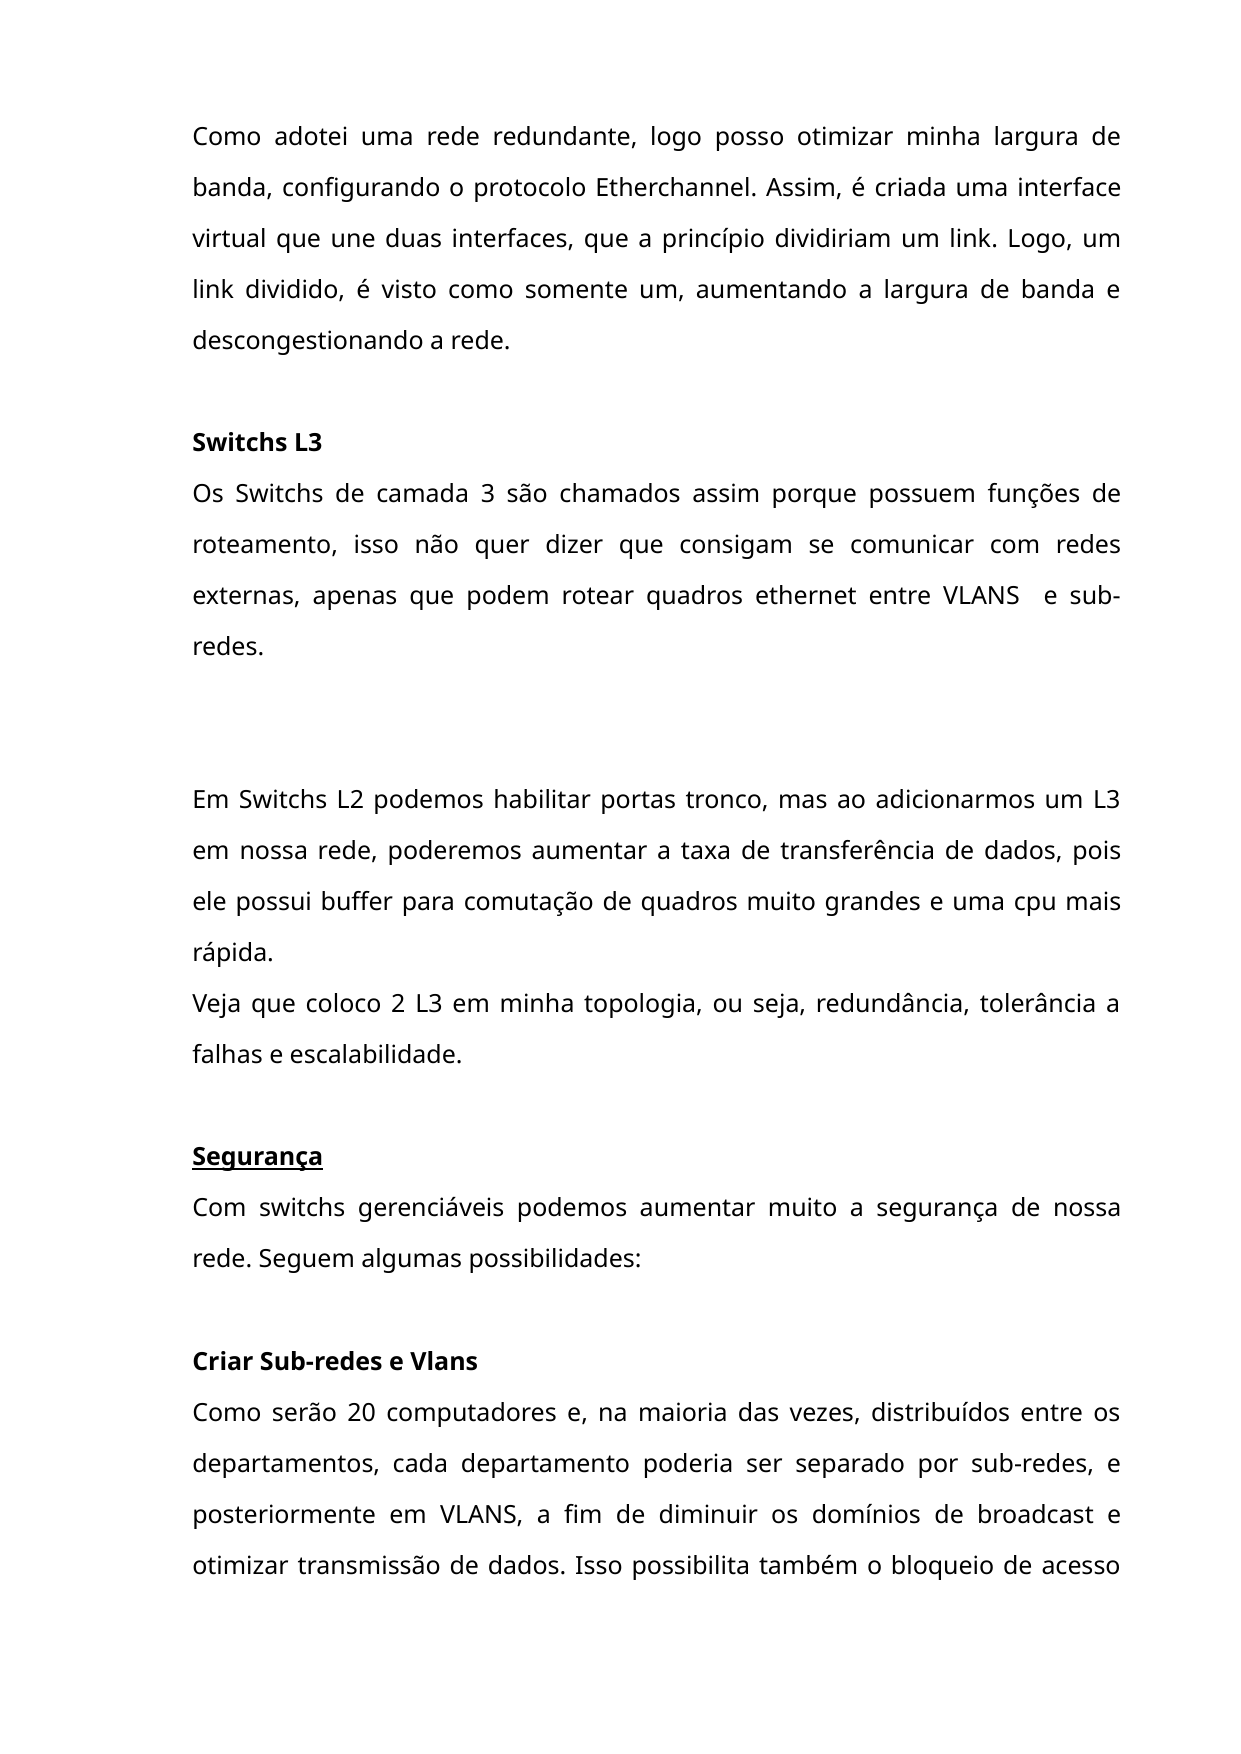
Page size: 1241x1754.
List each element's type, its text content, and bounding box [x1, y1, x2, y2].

text Como serão 20 computadores e, na maioria das vezes, distribuídos entre os departamentos, cada departamento poderia ser separado por sub-redes, e posteriormente em VLANS, a fim de diminuir os domínios de broadcast e otimizar transmissão de dados. Isso possibilita também o bloqueio de acesso [192, 1394, 1122, 1581]
text Veja que coloco 2 L3 em minha topologia, ou seja, redundância, tolerância a falhas e escalabilidade. [192, 986, 1122, 1071]
text Em Switchs L2 podemos habilitar portas tronco, mas ao adicionarmos um L3 em nossa rede, poderemos aumentar a taxa de transferência de dados, pois ele possui buffer para comutação de quadros muito grandes e uma cpu mais rápida. [192, 782, 1122, 969]
text Os Switchs de camada 3 são chamados assim porque possuem funções de roteamento, isso não quer dizer que consigam se comunicar com redes externas, apenas que podem rotear quadros ethernet entre VLANS e sub-redes. [192, 475, 1122, 663]
text Criar Sub-redes e Vlans [192, 1343, 1122, 1377]
text Como adotei uma rede redundante, logo posso otimizar minha largura de banda, configurando o protocolo Etherchannel. Assim, é criada uma interface virtual que une duas interfaces, que a princípio dividiriam um link. Logo, um link dividido, é visto como somente um, aumentando a largura de banda e descongestionando a rede. [192, 118, 1122, 356]
text Switchs L3 [192, 424, 1122, 458]
text Com switchs gerenciáveis podemos aumentar muito a segurança de nossa rede. Seguem algumas possibilidades: [192, 1190, 1122, 1275]
text Segurança [192, 1139, 1122, 1173]
